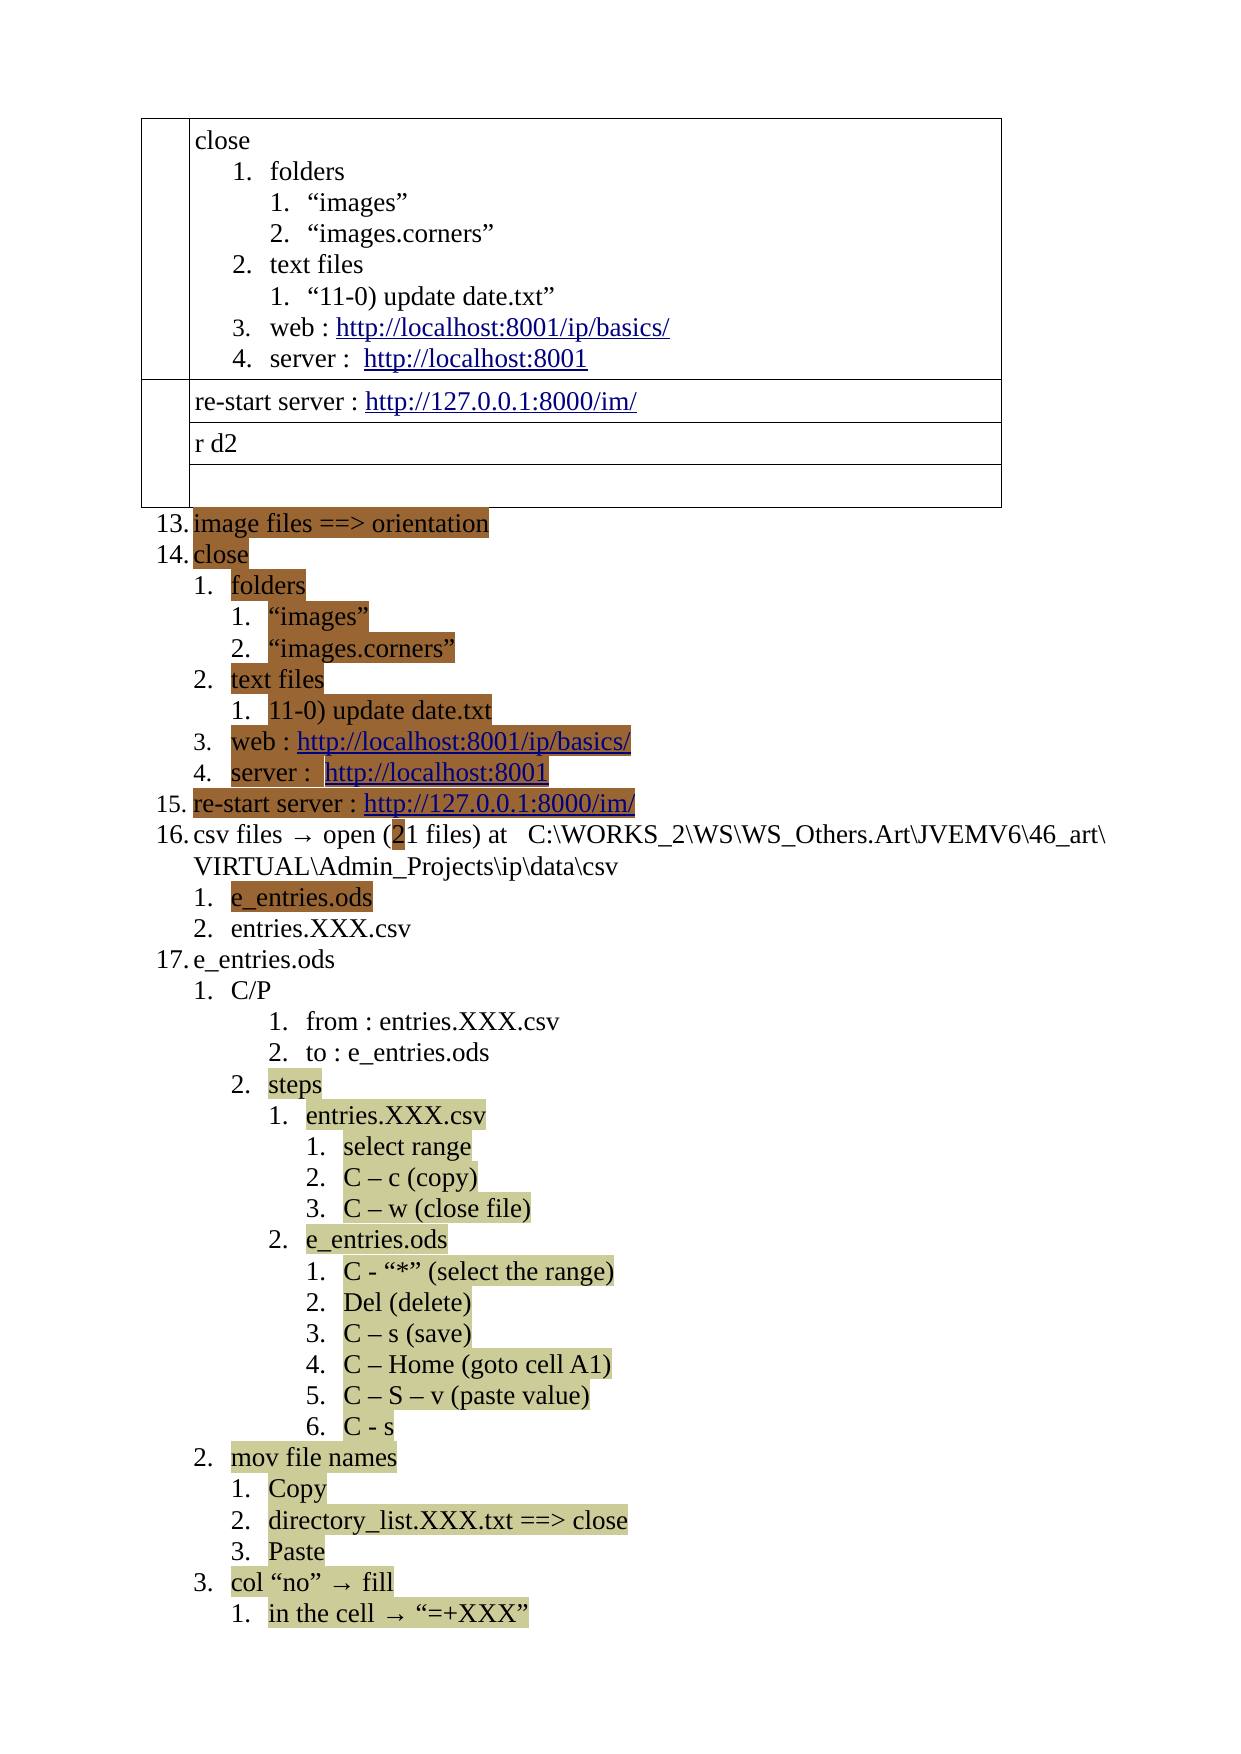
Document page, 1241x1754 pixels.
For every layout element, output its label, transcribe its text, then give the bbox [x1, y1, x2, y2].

table_cell close folders “images” “images.corners” text files “11-0) update date.txt” web : http://localhost:8001/ip/basics/ server : http://localhost:8001 [190, 119, 1001, 379]
table_cell r d2 [190, 423, 1001, 464]
list web : http://localhost:8001/ip/basics/ [193, 725, 1122, 756]
list select range [306, 1130, 1122, 1161]
list C – w (close file) [306, 1192, 1122, 1223]
list entries.XXX.csv [193, 912, 1122, 943]
table_cell [190, 465, 1001, 507]
list “images” [231, 601, 1122, 632]
list server : http://localhost:8001 [193, 756, 1122, 787]
list mov file names [193, 1441, 1122, 1473]
list from : entries.XXX.csv [268, 1005, 1122, 1037]
list directory_list.XXX.txt ==> close [231, 1504, 1122, 1535]
list C – c (copy) [306, 1161, 1122, 1192]
list “images.corners” [231, 632, 1122, 663]
list e_entries.ods [156, 943, 1122, 974]
list col “no” → fill [193, 1566, 1122, 1597]
list C/P [193, 974, 1122, 1005]
list steps [231, 1068, 1122, 1099]
list C – s (save) [306, 1317, 1122, 1348]
list e_entries.ods [268, 1223, 1122, 1254]
list text files [193, 663, 1122, 694]
list entries.XXX.csv [268, 1099, 1122, 1130]
list image files ==> orientation [156, 507, 1122, 538]
list re-start server : http://127.0.0.1:8000/im/ [156, 787, 1122, 818]
list C - s [306, 1410, 1122, 1441]
list Copy [231, 1473, 1122, 1504]
table_cell [142, 380, 189, 507]
list C – Home (goto cell A1) [306, 1348, 1122, 1379]
list to : e_entries.ods [268, 1037, 1122, 1068]
list 11-0) update date.txt [231, 694, 1122, 725]
table_cell [142, 119, 189, 379]
list C - “*” (select the range) [306, 1254, 1122, 1286]
table_cell re-start server : http://127.0.0.1:8000/im/ [190, 380, 1001, 422]
list close [156, 538, 1122, 569]
list in the cell → “=+XXX” [231, 1597, 1122, 1628]
list folders [193, 569, 1122, 601]
list Paste [231, 1535, 1122, 1566]
list e_entries.ods [193, 881, 1122, 912]
list Del (delete) [306, 1286, 1122, 1317]
list C – S – v (paste value) [306, 1379, 1122, 1410]
list csv files → open (21 files) at C:\WORKS_2\WS\WS_Others.Art\JVEMV6\46_art\VIRTUAL\Admin_Projects\ip\data\csv [156, 818, 1122, 881]
